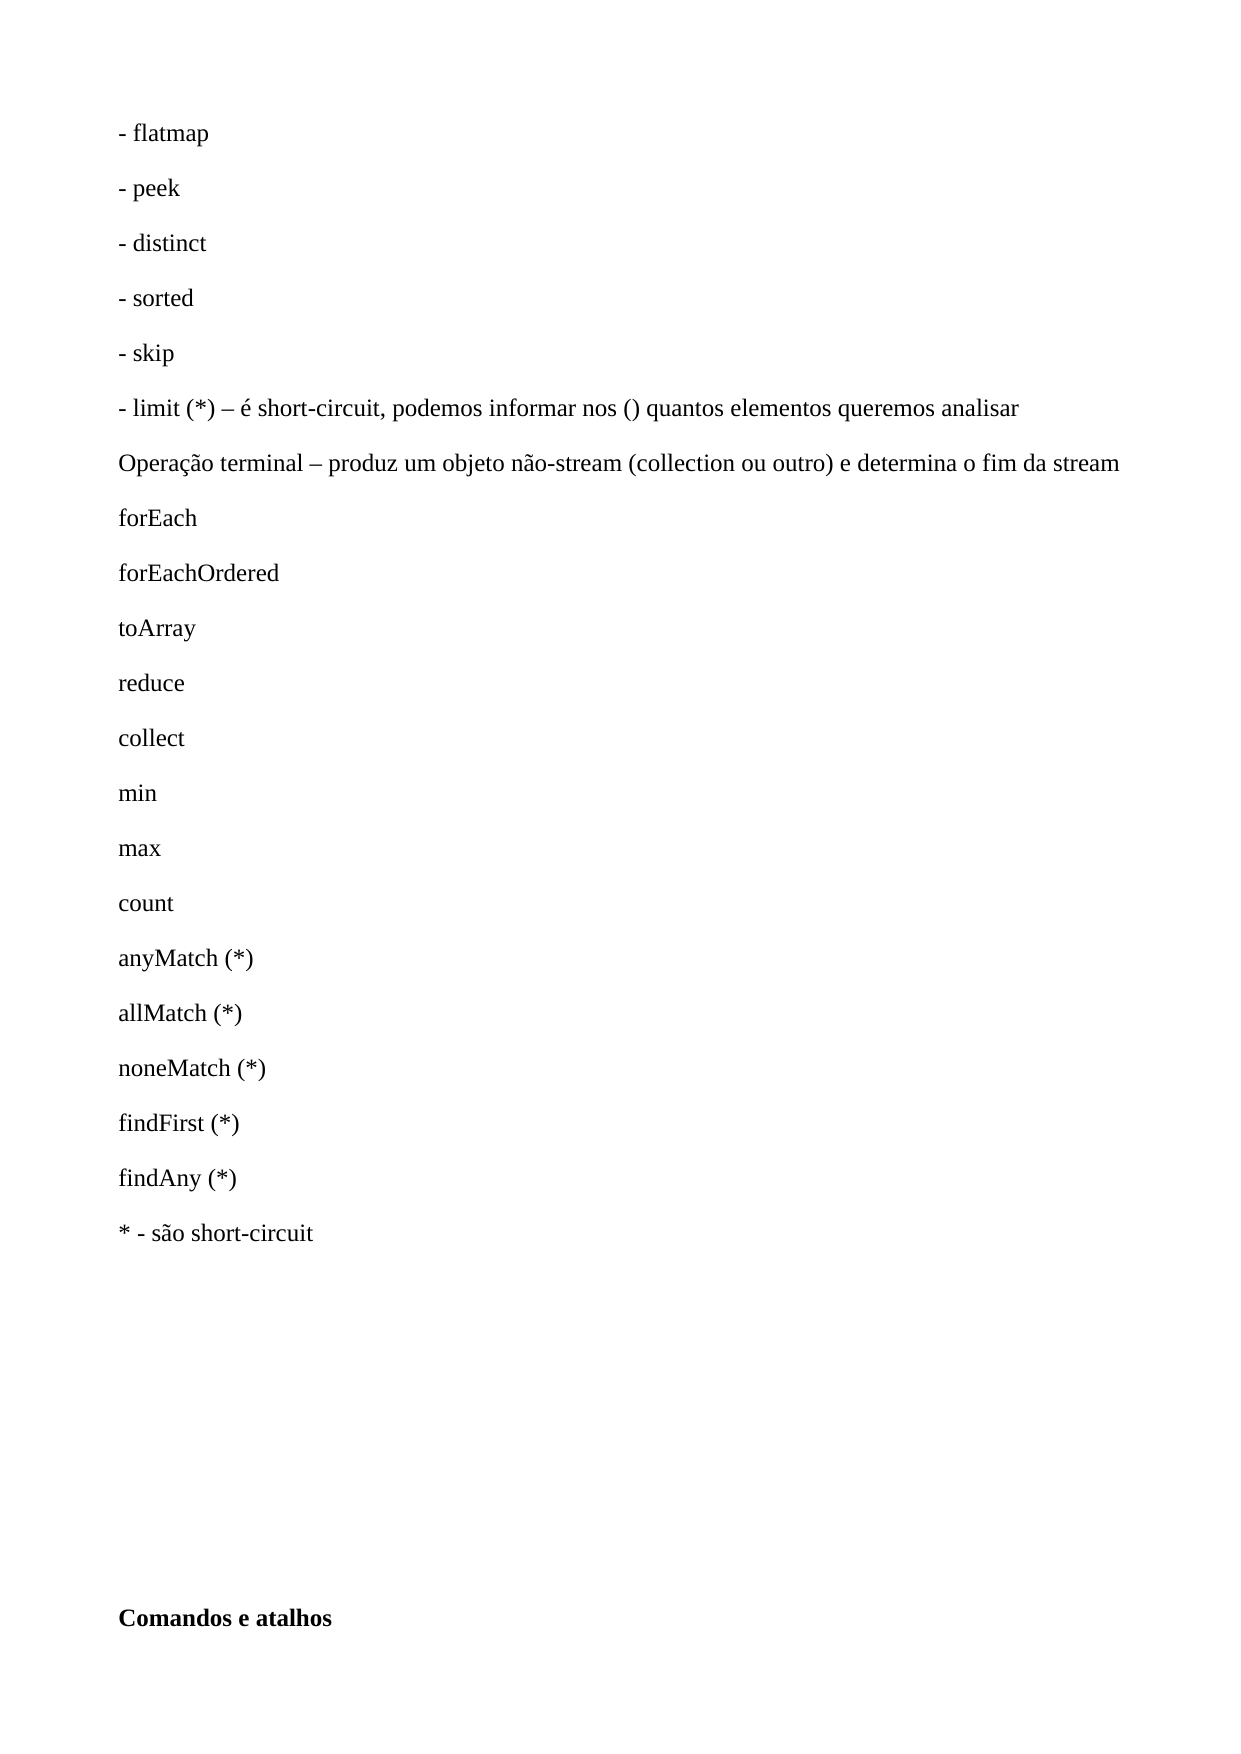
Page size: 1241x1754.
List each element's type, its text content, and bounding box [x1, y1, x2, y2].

text anyMatch (*) [118, 943, 1122, 972]
text max [118, 833, 1122, 862]
text collect [118, 723, 1122, 752]
text - distinct [118, 228, 1122, 257]
text * - são short-circuit [118, 1218, 1122, 1247]
text forEachOrdered [118, 558, 1122, 587]
text findAny (*) [118, 1163, 1122, 1192]
text min [118, 778, 1122, 807]
text Comandos e atalhos [118, 1603, 1122, 1632]
text toArray [118, 613, 1122, 642]
text - flatmap [118, 118, 1122, 147]
text reduce [118, 668, 1122, 697]
text - sorted [118, 283, 1122, 312]
text Operação terminal – produz um objeto não-stream (collection ou outro) e determina o fim da stream [118, 448, 1122, 477]
text - peek [118, 173, 1122, 202]
text noneMatch (*) [118, 1053, 1122, 1082]
text forEach [118, 503, 1122, 532]
text allMatch (*) [118, 998, 1122, 1027]
text - limit (*) – é short-circuit, podemos informar nos () quantos elementos queremos analisar [118, 393, 1122, 422]
text - skip [118, 338, 1122, 367]
text findFirst (*) [118, 1108, 1122, 1137]
text count [118, 888, 1122, 917]
